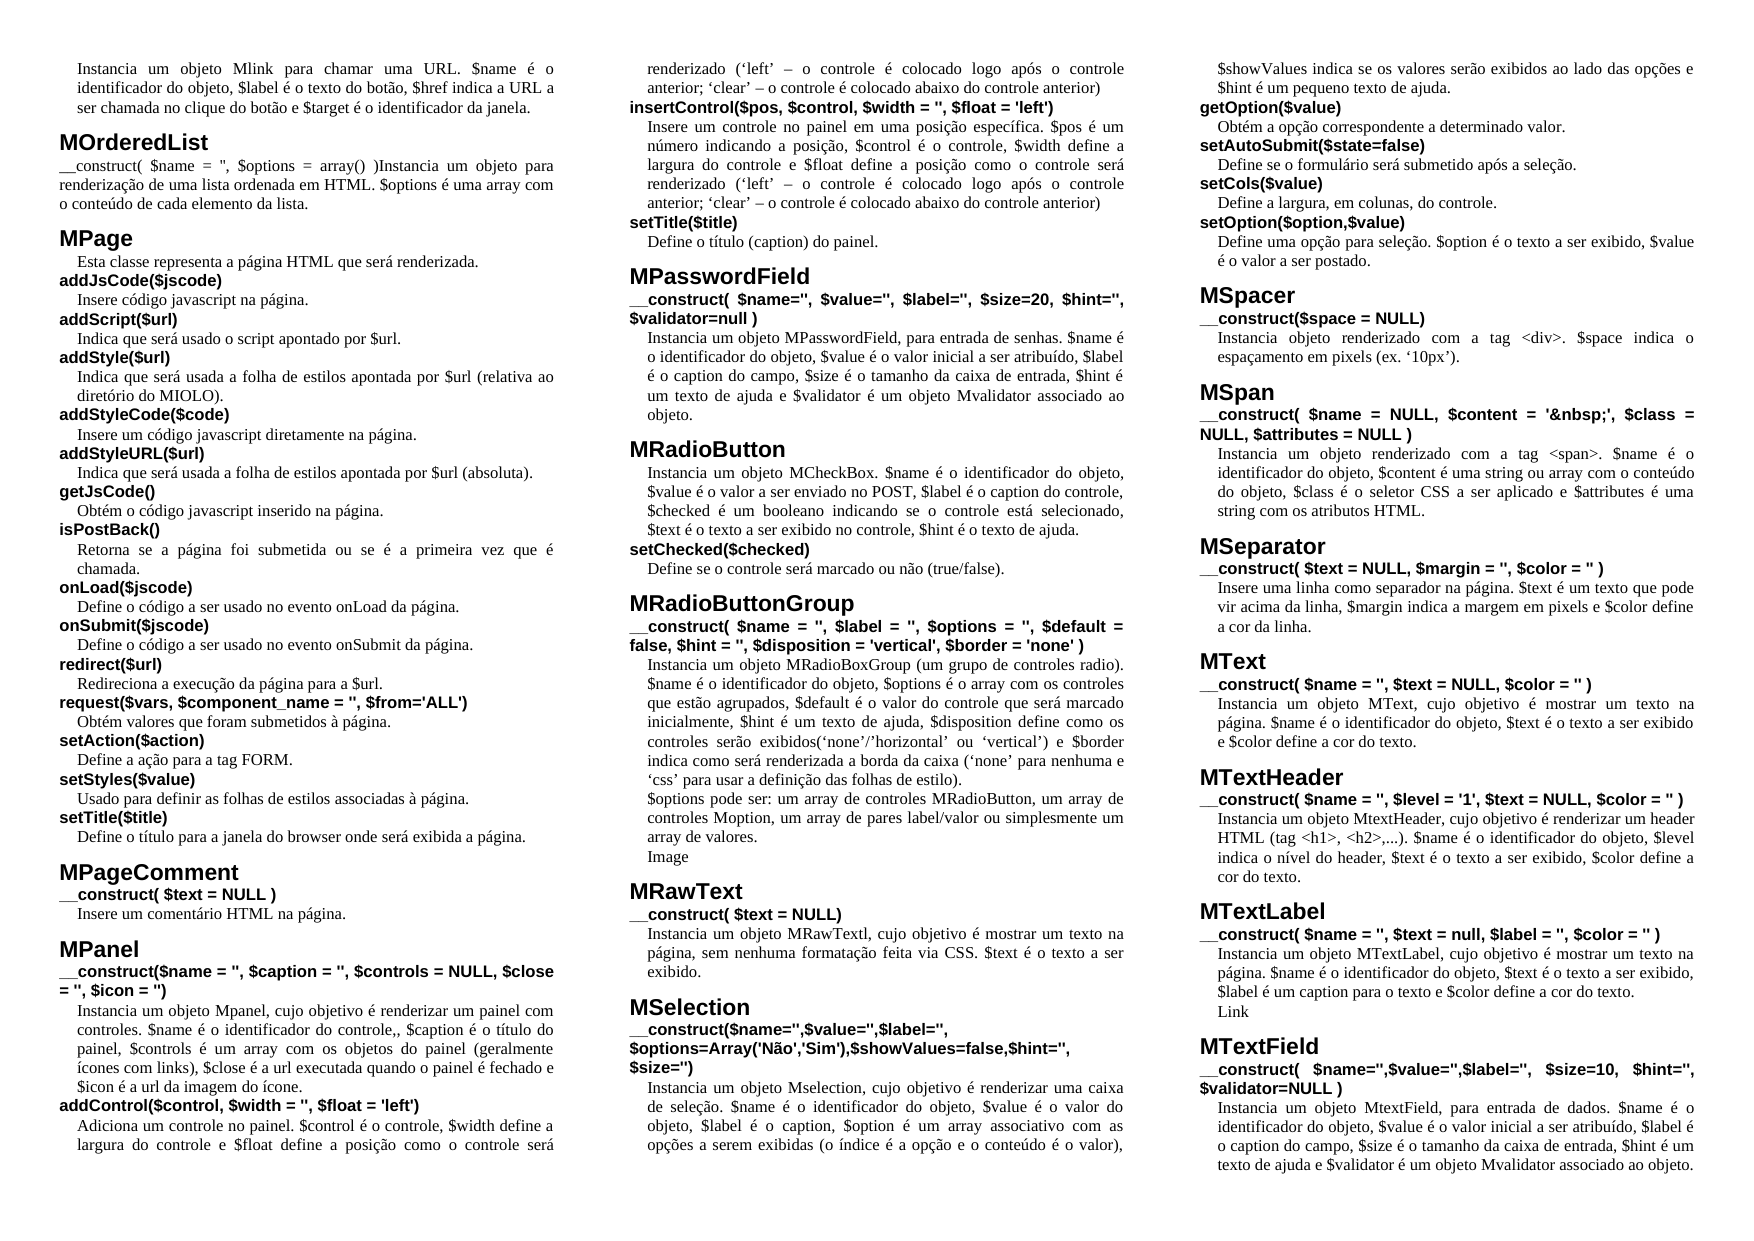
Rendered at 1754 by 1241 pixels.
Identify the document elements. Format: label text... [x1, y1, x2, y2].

subtitle MSpacer [1199, 282, 1695, 309]
text Instancia um objeto Mlink para chamar uma URL. $name é o identificador do objeto, $label é o texto do botão, $href indica a URL a ser chamada no clique do botão e $target é o identificador da janela. [77, 59, 554, 117]
text Define o título para a janela do browser onde será exibida a página. [77, 827, 554, 846]
subtitle MPage [59, 225, 554, 252]
text __construct($name='',$value='',$label='', $options=Array('Não','Sim'),$showValues=false,$hint='',$size='') [629, 1020, 1124, 1077]
text Instancia um objeto MtextField, para entrada de dados. $name é o identificador do objeto, $value é o valor inicial a ser atribuído, $label é o caption do campo, $size é o tamanho da caixa de entrada, $hint é um texto de ajuda e $validator é um objeto Mvalidator associado ao objeto. [1217, 1098, 1695, 1174]
text setTitle($title) [59, 808, 554, 827]
text Retorna se a página foi submetida ou se é a primeira vez que é chamada. [77, 539, 554, 578]
text setAction($action) [59, 731, 554, 750]
text onSubmit($jscode) [59, 616, 554, 635]
text Link [1217, 1001, 1695, 1021]
subtitle MSeparator [1199, 533, 1695, 559]
text __construct( $text = NULL ) [59, 885, 554, 904]
text getOption($value) [1199, 97, 1695, 117]
text $options pode ser: um array de controles MRadioButton, um array de controles Moption, um array de pares label/valor ou simplesmente um array de valores. [647, 789, 1124, 846]
text Define se o formulário será submetido após a seleção. [1217, 155, 1695, 174]
text setAutoSubmit($state=false) [1199, 136, 1695, 155]
text __construct( $name = '', $level = '1', $text = NULL, $color = '' ) [1199, 790, 1695, 809]
text Instancia objeto renderizado com a tag <div>. $space indica o espaçamento em pixels (ex. ‘10px’). [1217, 328, 1695, 366]
text Insere uma linha como separador na página. $text é um texto que pode vir acima da linha, $margin indica a margem em pixels e $color define a cor da linha. [1217, 578, 1695, 636]
text Instancia um objeto MRawTextl, cujo objetivo é mostrar um texto na página, sem nenhuma formatação feita via CSS. $text é o texto a ser exibido. [647, 924, 1124, 981]
text Instancia um objeto MTextLabel, cujo objetivo é mostrar um texto na página. $name é o identificador do objeto, $text é o texto a ser exibido, $label é um caption para o texto e $color define a cor do texto. [1217, 944, 1695, 1001]
subtitle MPasswordField [629, 263, 1124, 289]
text __construct( $text = NULL, $margin = '', $color = '' ) [1199, 559, 1695, 578]
text addControl($control, $width = '', $float = 'left') [59, 1096, 554, 1115]
text Indica que será usada a folha de estilos apontada por $url (relativa ao diretório do MIOLO). [77, 367, 554, 405]
subtitle MPanel [59, 936, 554, 962]
text __construct($space = NULL) [1199, 309, 1695, 328]
text onLoad($jscode) [59, 578, 554, 597]
subtitle MOrderedList [59, 129, 554, 155]
text setStyles($value) [59, 769, 554, 788]
text Instancia um objeto Mselection, cujo objetivo é renderizar uma caixa de seleção. $name é o identificador do objeto, $value é o valor do objeto, $label é o caption, $option é um array associativo com as opções a serem exibidas (o índice é a opção e o conteúdo é o valor), [647, 1077, 1124, 1154]
text Indica que será usada a folha de estilos apontada por $url (absoluta). [77, 463, 554, 482]
text redirect($url) [59, 654, 554, 673]
text Instancia um objeto MText, cujo objetivo é mostrar um texto na página. $name é o identificador do objeto, $text é o texto a ser exibido e $color define a cor do texto. [1217, 694, 1695, 751]
text __construct( $name = '', $options = array() )Instancia um objeto para renderização de uma lista ordenada em HTML. $options é uma array com o conteúdo de cada elemento da lista. [59, 155, 554, 213]
text renderizado (‘left’ – o controle é colocado logo após o controle anterior; ‘clear’ – o controle é colocado abaixo do controle anterior) [647, 59, 1124, 97]
text $showValues indica se os valores serão exibidos ao lado das opções e $hint é um pequeno texto de ajuda. [1217, 59, 1695, 97]
subtitle MRadioButtonGroup [629, 590, 1124, 616]
text __construct( $name = '', $label = '', $options = '', $default = false, $hint = '', $disposition = 'vertical', $border = 'none' ) [629, 616, 1124, 655]
text addStyle($url) [59, 348, 554, 367]
text request($vars, $component_name = '', $from='ALL') [59, 693, 554, 712]
text Instancia um objeto MCheckBox. $name é o identificador do objeto, $value é o valor a ser enviado no POST, $label é o caption do controle, $checked é um booleano indicando se o controle está selecionado, $text é o texto a ser exibido no controle, $hint é o texto de ajuda. [647, 463, 1124, 539]
text insertControl($pos, $control, $width = '', $float = 'left') [629, 97, 1124, 117]
subtitle MSelection [629, 994, 1124, 1020]
text Instancia um objeto MRadioBoxGroup (um grupo de controles radio). $name é o identificador do objeto, $options é o array com os controles que estão agrupados, $default é o valor do controle que será marcado inicialmente, $hint é um texto de ajuda, $disposition define como os controles serão exibidos(‘none’/’horizontal’ ou ‘vertical’) e $border indica como será renderizada a borda da caixa (‘none’ para nenhuma e ‘css’ para usar a definição das folhas de estilo). [647, 655, 1124, 789]
text __construct( $name = '', $text = NULL, $color = '' ) [1199, 674, 1695, 694]
subtitle MTextField [1199, 1033, 1695, 1059]
text Insere código javascript na página. [77, 290, 554, 309]
text setTitle($title) [629, 212, 1124, 232]
text __construct( $name='', $value='', $label='', $size=20, $hint='', $validator=null ) [629, 289, 1124, 328]
subtitle MRadioButton [629, 436, 1124, 463]
text Define uma opção para seleção. $option é o texto a ser exibido, $value é o valor a ser postado. [1217, 232, 1695, 270]
text addStyleCode($code) [59, 405, 554, 424]
text Obtém a opção correspondente a determinado valor. [1217, 117, 1695, 136]
text setCols($value) [1199, 174, 1695, 193]
text Insere um controle no painel em uma posição específica. $pos é um número indicando a posição, $control é o controle, $width define a largura do controle e $float define a posição como o controle será renderizado (‘left’ – o controle é colocado logo após o controle anterior; ‘clear’ – o controle é colocado abaixo do controle anterior) [647, 117, 1124, 212]
text Instancia um objeto renderizado com a tag <span>. $name é o identificador do objeto, $content é uma string ou array com o conteúdo do objeto, $class é o seletor CSS a ser aplicado e $attributes é uma string com os atributos HTML. [1217, 443, 1695, 520]
text Instancia um objeto MtextHeader, cujo objetivo é renderizar um header HTML (tag <h1>, <h2>,...). $name é o identificador do objeto, $level indica o nível do header, $text é o texto a ser exibido, $color define a cor do texto. [1217, 809, 1695, 886]
text Insere um comentário HTML na página. [77, 904, 554, 923]
text Image [647, 846, 1124, 866]
text Redireciona a execução da página para a $url. [77, 673, 554, 693]
text getJsCode() [59, 482, 554, 501]
text Define o código a ser usado no evento onLoad da página. [77, 597, 554, 616]
text Define se o controle será marcado ou não (true/false). [647, 558, 1124, 578]
subtitle MTextLabel [1199, 898, 1695, 925]
text Insere um código javascript diretamente na página. [77, 424, 554, 443]
text Define o código a ser usado no evento onSubmit da página. [77, 635, 554, 654]
text addJsCode($jscode) [59, 271, 554, 290]
text __construct($name = '', $caption = '', $controls = NULL, $close = '', $icon = '') [59, 962, 554, 1000]
subtitle MText [1199, 648, 1695, 674]
text isPostBack() [59, 520, 554, 539]
text __construct( $name='',$value='',$label='', $size=10, $hint='', $validator=NULL ) [1199, 1059, 1695, 1098]
text addScript($url) [59, 309, 554, 328]
subtitle MRawText [629, 878, 1124, 904]
text addStyleURL($url) [59, 443, 554, 463]
text Define a ação para a tag FORM. [77, 750, 554, 769]
text Define o título (caption) do painel. [647, 232, 1124, 251]
text setOption($option,$value) [1199, 212, 1695, 232]
subtitle MSpan [1199, 379, 1695, 405]
text Instancia um objeto Mpanel, cujo objetivo é renderizar um painel com controles. $name é o identificador do controle,, $caption é o título do painel, $controls é um array com os objetos do painel (geralmente ícones com links), $close é a url executada quando o painel é fechado e $icon é a url da imagem do ícone. [77, 1000, 554, 1096]
subtitle MTextHeader [1199, 764, 1695, 790]
text Instancia um objeto MPasswordField, para entrada de senhas. $name é o identificador do objeto, $value é o valor inicial a ser atribuído, $label é o caption do campo, $size é o tamanho da caixa de entrada, $hint é um texto de ajuda e $validator é um objeto Mvalidator associado ao objeto. [647, 328, 1124, 424]
text __construct( $text = NULL) [629, 904, 1124, 924]
text Usado para definir as folhas de estilos associadas à página. [77, 788, 554, 808]
text Define a largura, em colunas, do controle. [1217, 193, 1695, 212]
text Obtém o código javascript inserido na página. [77, 501, 554, 520]
subtitle MPageComment [59, 858, 554, 885]
text Obtém valores que foram submetidos à página. [77, 712, 554, 731]
text __construct( $name = '', $text = null, $label = '', $color = '' ) [1199, 925, 1695, 944]
text Esta classe representa a página HTML que será renderizada. [77, 252, 554, 271]
text setChecked($checked) [629, 539, 1124, 558]
text Adiciona um controle no painel. $control é o controle, $width define a largura do controle e $float define a posição como o controle será [77, 1115, 554, 1154]
text Indica que será usado o script apontado por $url. [77, 328, 554, 348]
text __construct( $name = NULL, $content = '&nbsp;', $class = NULL, $attributes = NULL ) [1199, 405, 1695, 443]
